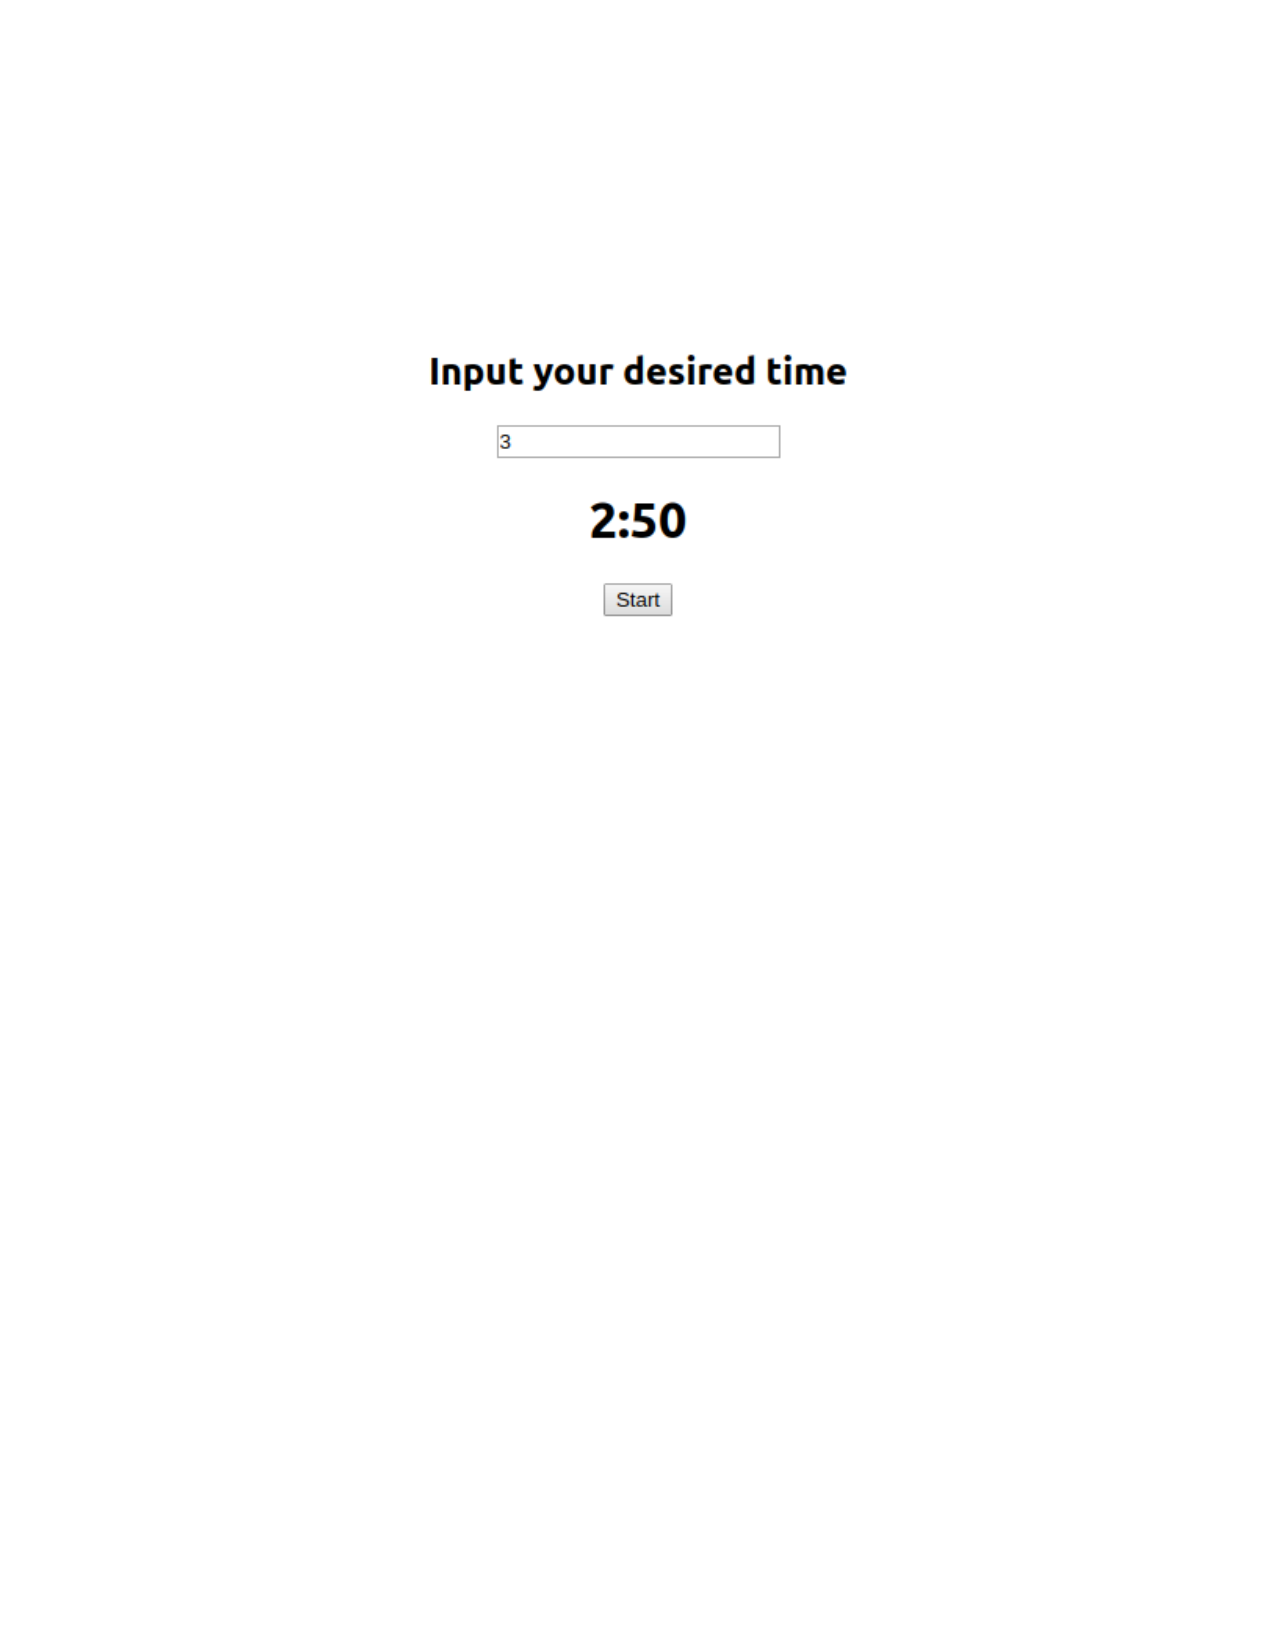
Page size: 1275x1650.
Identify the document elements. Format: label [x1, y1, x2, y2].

picture [405, 341, 870, 643]
